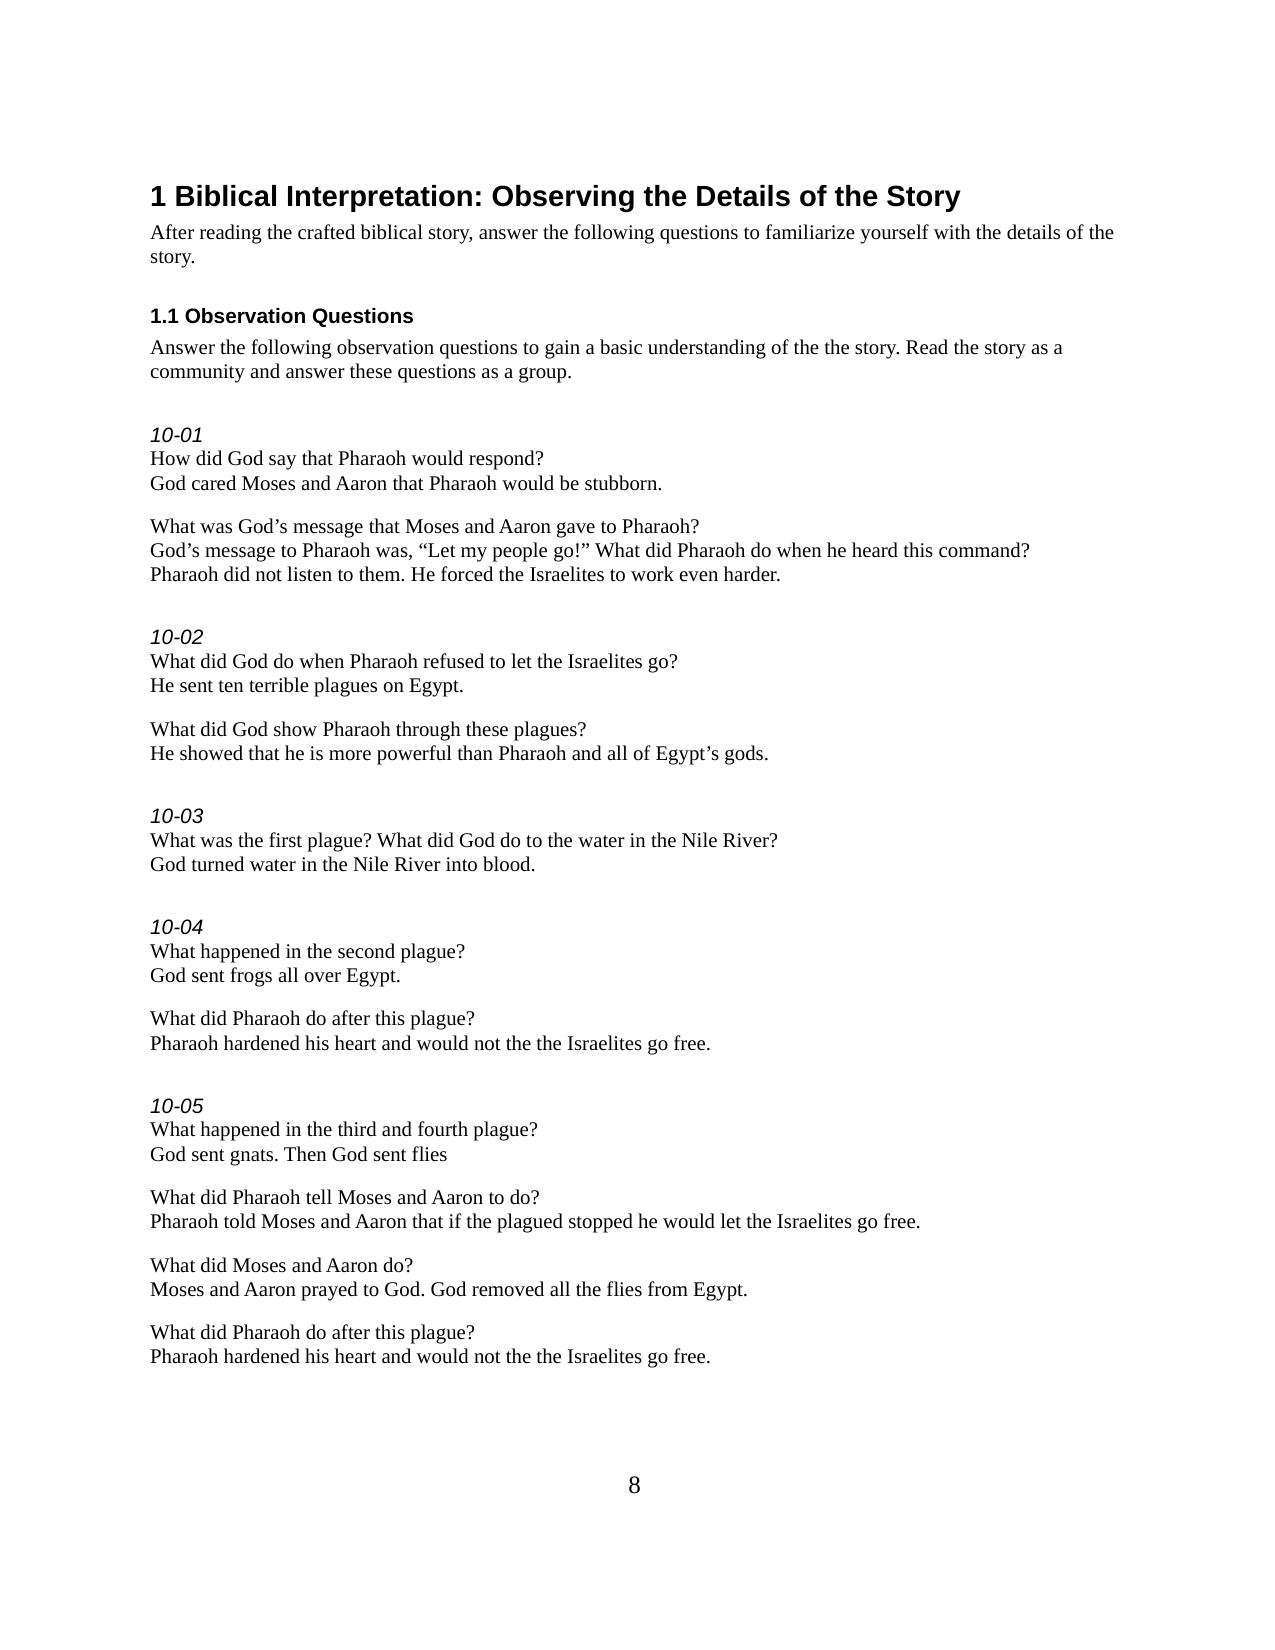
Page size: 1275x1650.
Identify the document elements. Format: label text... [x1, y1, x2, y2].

text After reading the crafted biblical story, answer the following questions to familiarize yourself with the details of the story. [150, 220, 1125, 268]
text What did Pharaoh do after this plague? Pharaoh hardened his heart and would not the the Israelites go free. [150, 1320, 1125, 1368]
subtitle 10-01 [150, 422, 1125, 446]
subtitle 10-02 [150, 625, 1125, 649]
subtitle 10-04 [150, 915, 1125, 939]
text What happened in the third and fourth plague? God sent gnats. Then God sent flies [150, 1117, 1125, 1166]
subtitle 10-05 [150, 1093, 1125, 1117]
subtitle 1.1 Observation Questions [150, 304, 1125, 328]
subtitle 1 Biblical Interpretation: Observing the Details of the Story [150, 179, 1125, 212]
text What was God’s message that Moses and Aaron gave to Pharaoh? God’s message to Pharaoh was, “Let my people go!” What did Pharaoh do when he heard this command? Pharaoh did not listen to them. He forced the Israelites to work even harder. [150, 514, 1125, 586]
text What did God show Pharaoh through these plagues? He showed that he is more powerful than Pharaoh and all of Egypt’s gods. [150, 717, 1125, 765]
text Answer the following observation questions to gain a basic understanding of the the story. Read the story as a community and answer these questions as a group. [150, 335, 1125, 383]
text What happened in the second plague? God sent frogs all over Egypt. [150, 939, 1125, 987]
text What was the first plague? What did God do to the water in the Nile River? God turned water in the Nile River into blood. [150, 828, 1125, 876]
subtitle 10-03 [150, 804, 1125, 828]
text What did Pharaoh do after this plague? Pharaoh hardened his heart and would not the the Israelites go free. [150, 1006, 1125, 1054]
text What did Moses and Aaron do? Moses and Aaron prayed to God. God removed all the flies from Egypt. [150, 1253, 1125, 1301]
text How did God say that Pharaoh would respond? God cared Moses and Aaron that Pharaoh would be stubborn. [150, 446, 1125, 494]
text What did God do when Pharaoh refused to let the Israelites go? He sent ten terrible plagues on Egypt. [150, 649, 1125, 697]
text What did Pharaoh tell Moses and Aaron to do? Pharaoh told Moses and Aaron that if the plagued stopped he would let the Israelites go free. [150, 1185, 1125, 1233]
